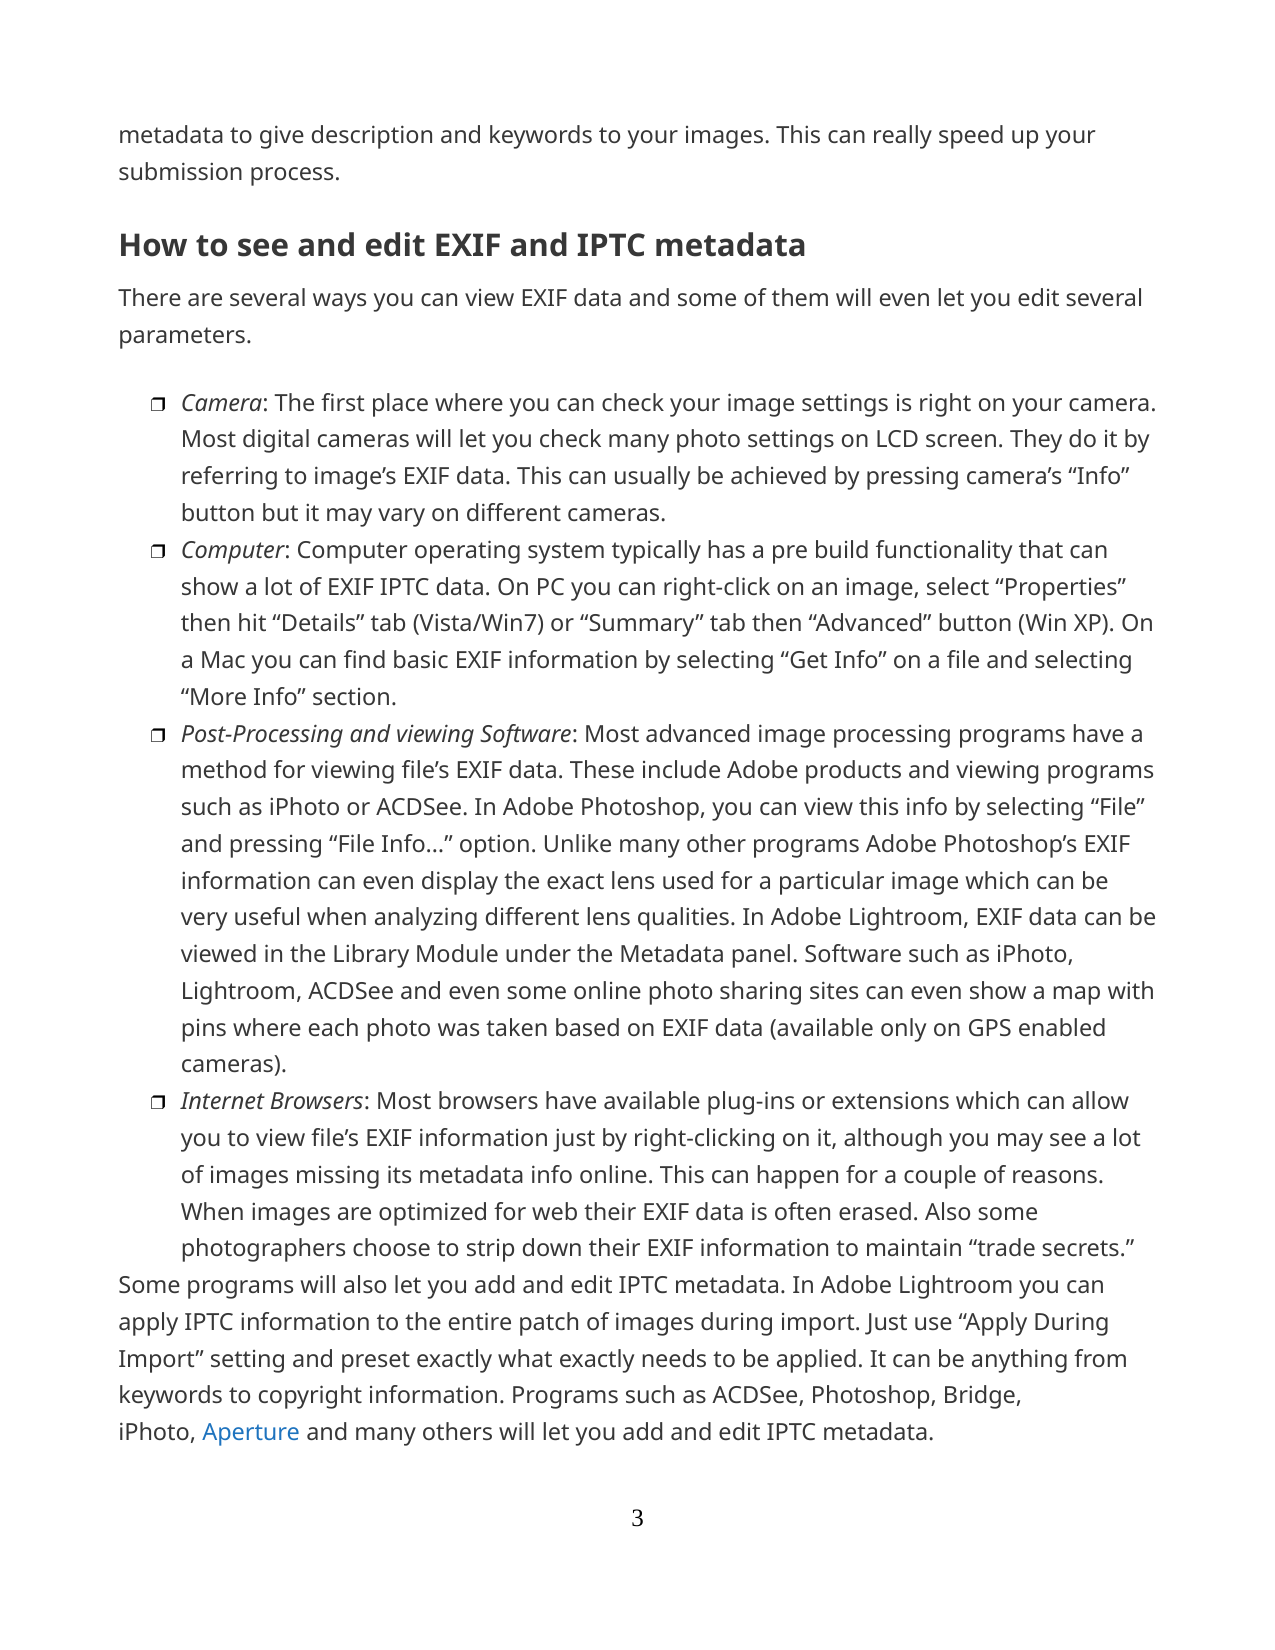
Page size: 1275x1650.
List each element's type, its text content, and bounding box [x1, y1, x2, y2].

text Some programs will also let you add and edit IPTC metadata. In Adobe Lightroom you can apply IPTC information to the entire patch of images during import. Just use “Apply During Import” setting and preset exactly what exactly needs to be applied. It can be anything from keywords to copyright information. Programs such as ACDSee, Photoshop, Bridge, iPhoto, Aperture and many others will let you add and edit IPTC metadata. [118, 1268, 1157, 1447]
list Camera: The first place where you can check your image settings is right on your camera. Most digital cameras will let you check many photo settings on LCD screen. They do it by referring to image’s EXIF data. This can usually be achieved by pressing camera’s “Info” button but it may vary on different cameras. [151, 386, 1157, 528]
list Computer: Computer operating system typically has a pre build functionality that can show a lot of EXIF IPTC data. On PC you can right-click on an image, select “Properties” then hit “Details” tab (Vista/Win7) or “Summary” tab then “Advanced” button (Win XP). On a Mac you can find basic EXIF information by selecting “Get Info” on a file and selecting “More Info” section. [151, 533, 1157, 712]
subtitle How to see and edit EXIF and IPTC metadata [118, 223, 1157, 266]
list Internet Browsers: Most browsers have available plug-ins or extensions which can allow you to view file’s EXIF information just by right-clicking on it, although you may see a lot of images missing its metadata info online. This can happen for a couple of reasons. When images are optimized for web their EXIF data is often erased. Also some photographers choose to strip down their EXIF information to maintain “trade secrets.” [151, 1084, 1157, 1264]
text There are several ways you can view EXIF data and some of them will even let you edit several parameters. [118, 281, 1157, 350]
text metadata to give description and keywords to your images. This can really speed up your submission process. [118, 118, 1157, 187]
list Post-Processing and viewing Software: Most advanced image processing programs have a method for viewing file’s EXIF data. These include Adobe products and viewing programs such as iPhoto or ACDSee. In Adobe Photoshop, you can view this info by selecting “File” and pressing “File Info…” option. Unlike many other programs Adobe Photoshop’s EXIF information can even display the exact lens used for a particular image which can be very useful when analyzing different lens qualities. In Adobe Lightroom, EXIF data can be viewed in the Library Module under the Metadata panel. Software such as iPhoto, Lightroom, ACDSee and even some online photo sharing sites can even show a map with pins where each photo was taken based on EXIF data (available only on GPS enabled cameras). [151, 717, 1157, 1080]
